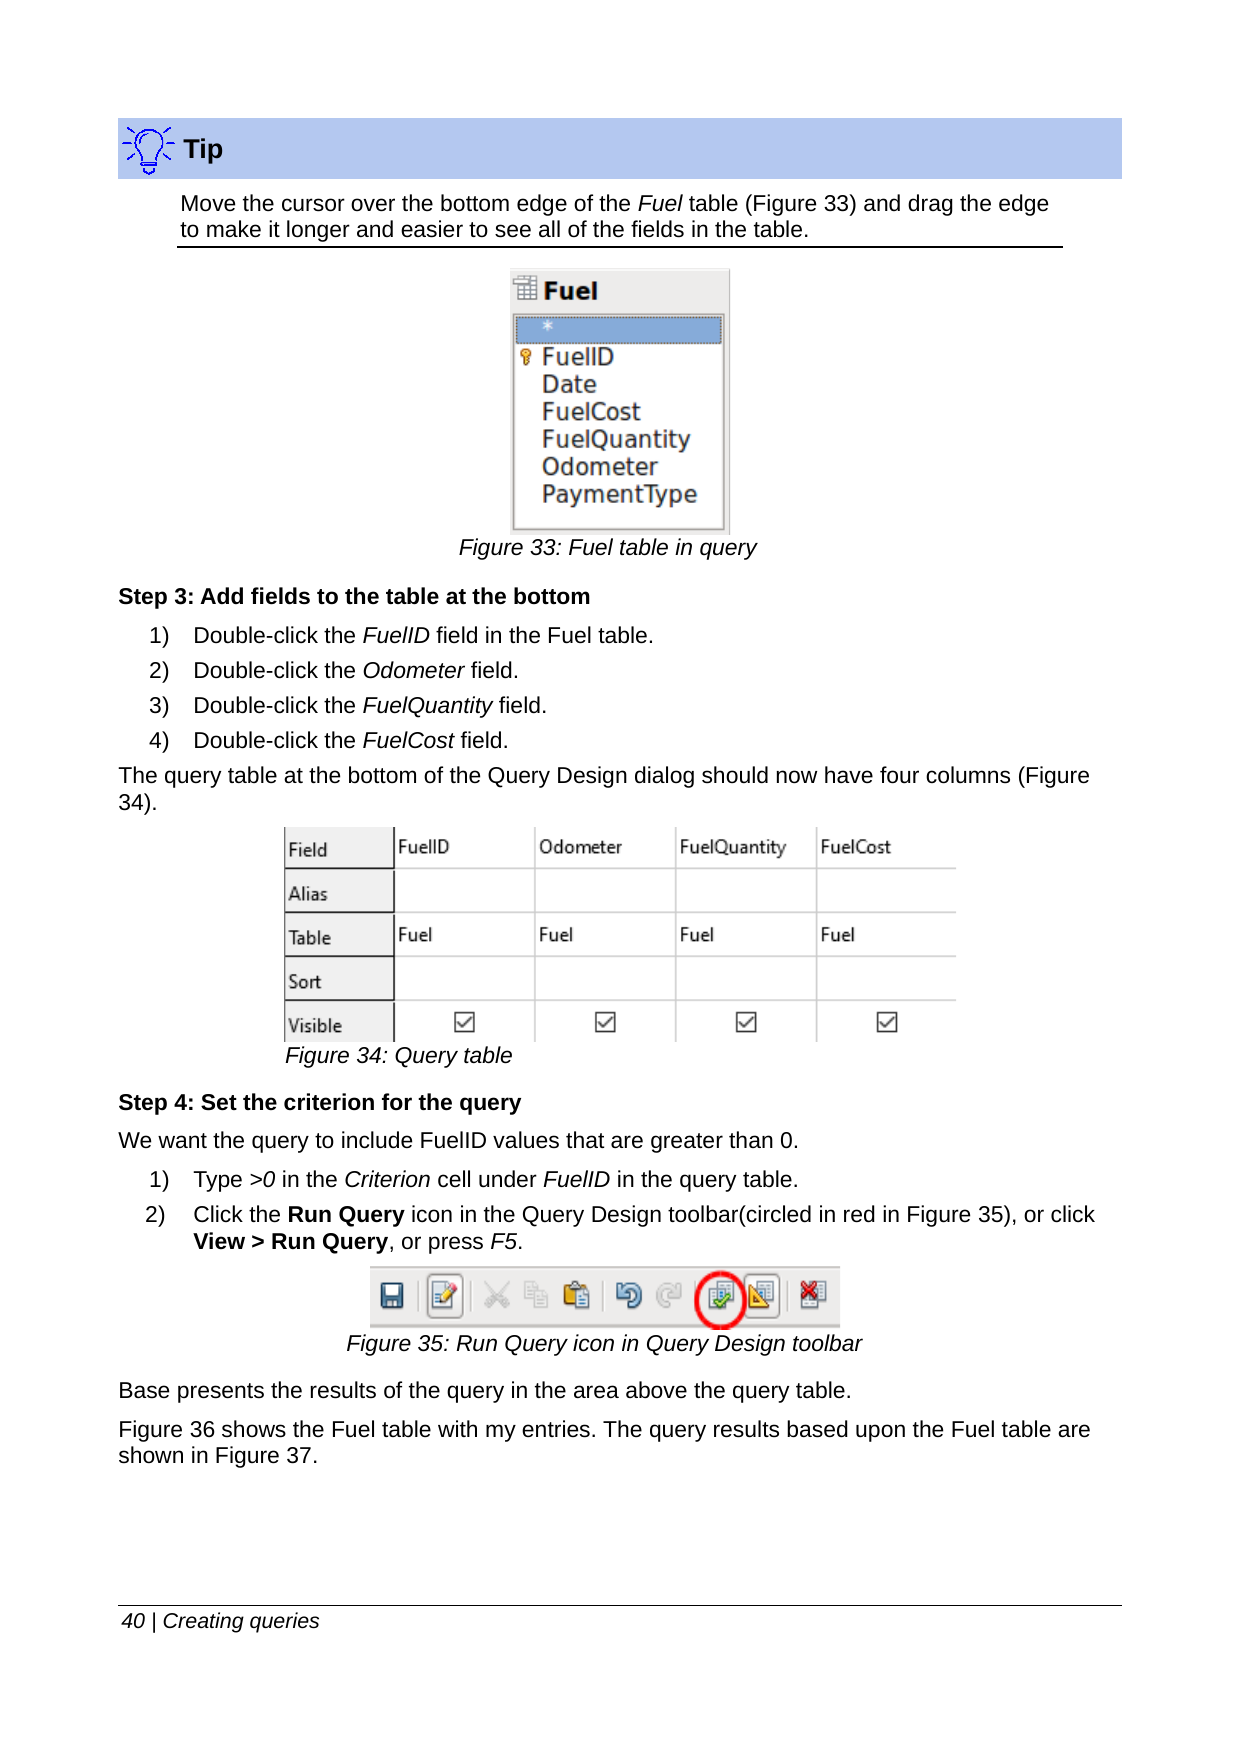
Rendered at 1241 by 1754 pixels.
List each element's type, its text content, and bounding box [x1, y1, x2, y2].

list Double-click the Odometer field. [169, 657, 1122, 683]
text Figure 36 shows the Fuel table with my entries. The query results based upon the Fuel table are shown in Figure 37. [118, 1416, 1122, 1469]
list Click the Run Query icon in the Query Design toolbar(circled in red in Figure 35), or click View > Run Query, or press F5. [165, 1201, 1122, 1254]
text Base presents the results of the query in the area above the query table. [118, 1377, 1122, 1404]
text The query table at the bottom of the Query Design dialog should now have four columns (Figure 34). [118, 762, 1122, 815]
list Double-click the FuelID field in the Fuel table. [169, 622, 1122, 648]
text Figure 35: Run Query icon in Query Design toolbar [346, 1266, 894, 1356]
text Step 4: Set the criterion for the query [118, 1088, 1122, 1115]
list Double-click the FuelCost field. [169, 727, 1122, 753]
text We want the query to include FuelID values that are greater than 0. [118, 1127, 1122, 1154]
list Double-click the FuelQuantity field. [169, 692, 1122, 718]
list Type >0 in the Criterion cell under FuelID in the query table. [169, 1166, 1122, 1192]
text Figure 33: Fuel table in query [458, 269, 782, 561]
subtitle Tip [118, 118, 1122, 179]
picture [284, 827, 957, 1042]
picture [510, 268, 731, 535]
picture [370, 1266, 841, 1330]
text Move the cursor over the bottom edge of the Fuel table (Figure 33) and drag the edge to make it longer and easier to see all of the fields in the table. [177, 187, 1063, 246]
picture [119, 119, 179, 179]
text Figure 34: Query table [285, 1042, 955, 1068]
text Step 3: Add fields to the table at the bottom [118, 583, 1122, 609]
